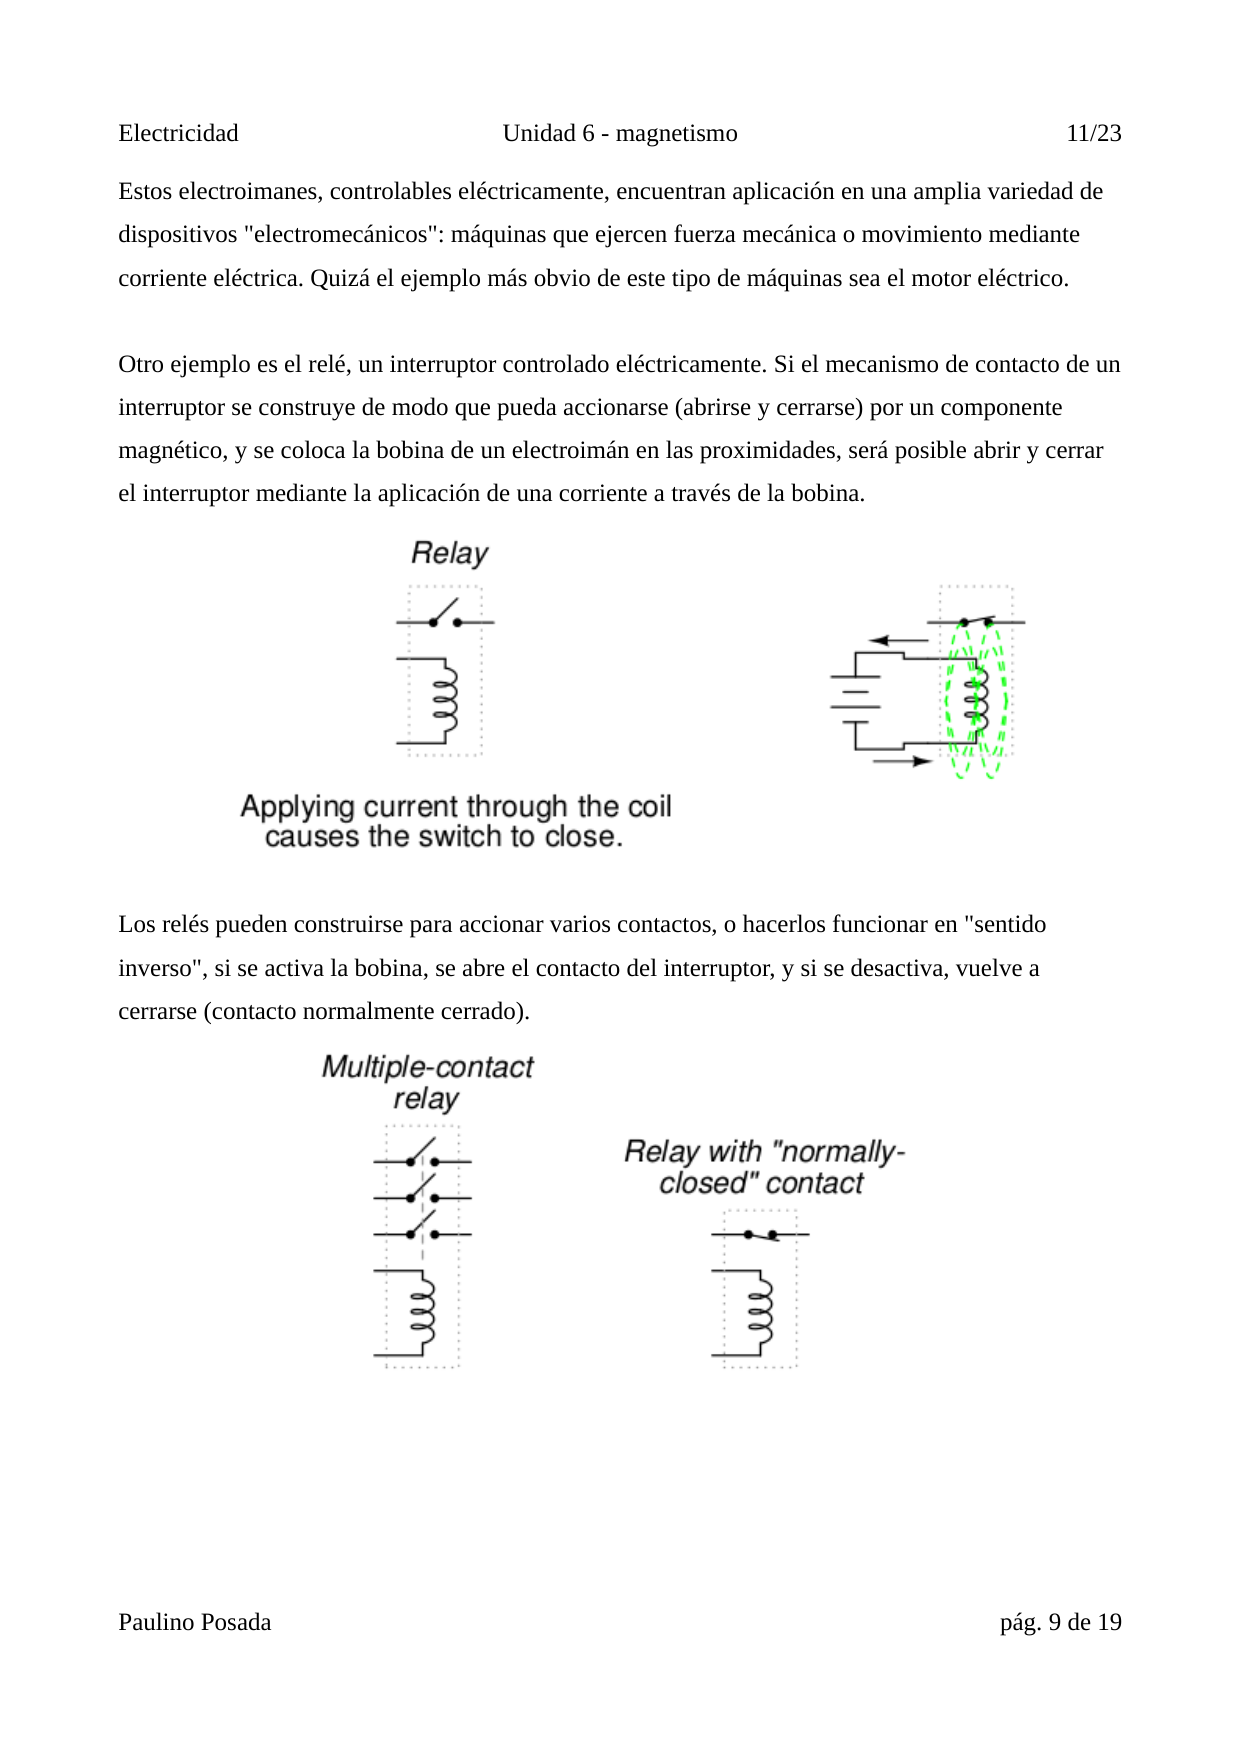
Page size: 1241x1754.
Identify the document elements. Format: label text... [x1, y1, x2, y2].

text dispositivos "electromecánicos": máquinas que ejercen fuerza mecánica o movimiento mediante [118, 219, 1122, 248]
text Los relés pueden construirse para accionar varios contactos, o hacerlos funcionar en "sentido inverso", si se activa la bobina, se abre el contacto del interruptor, y si se desactiva, vuelve a cerrarse (contacto normalmente cerrado). [118, 909, 1122, 1024]
text Otro ejemplo es el relé, un interruptor controlado eléctricamente. Si el mecanismo de contacto de un interruptor se construye de modo que pueda accionarse (abrirse y cerrarse) por un componente magnético, y se coloca la bobina de un electroimán en las proximidades, será posible abrir y cerrar el interruptor mediante la aplicación de una corriente a través de la bobina. [118, 349, 1122, 507]
picture [195, 521, 1045, 862]
text Estos electroimanes, controlables eléctricamente, encuentran aplicación en una amplia variedad de [118, 176, 1122, 205]
picture [297, 1038, 943, 1389]
text corriente eléctrica. Quizá el ejemplo más obvio de este tipo de máquinas sea el motor eléctrico. [118, 263, 1122, 291]
